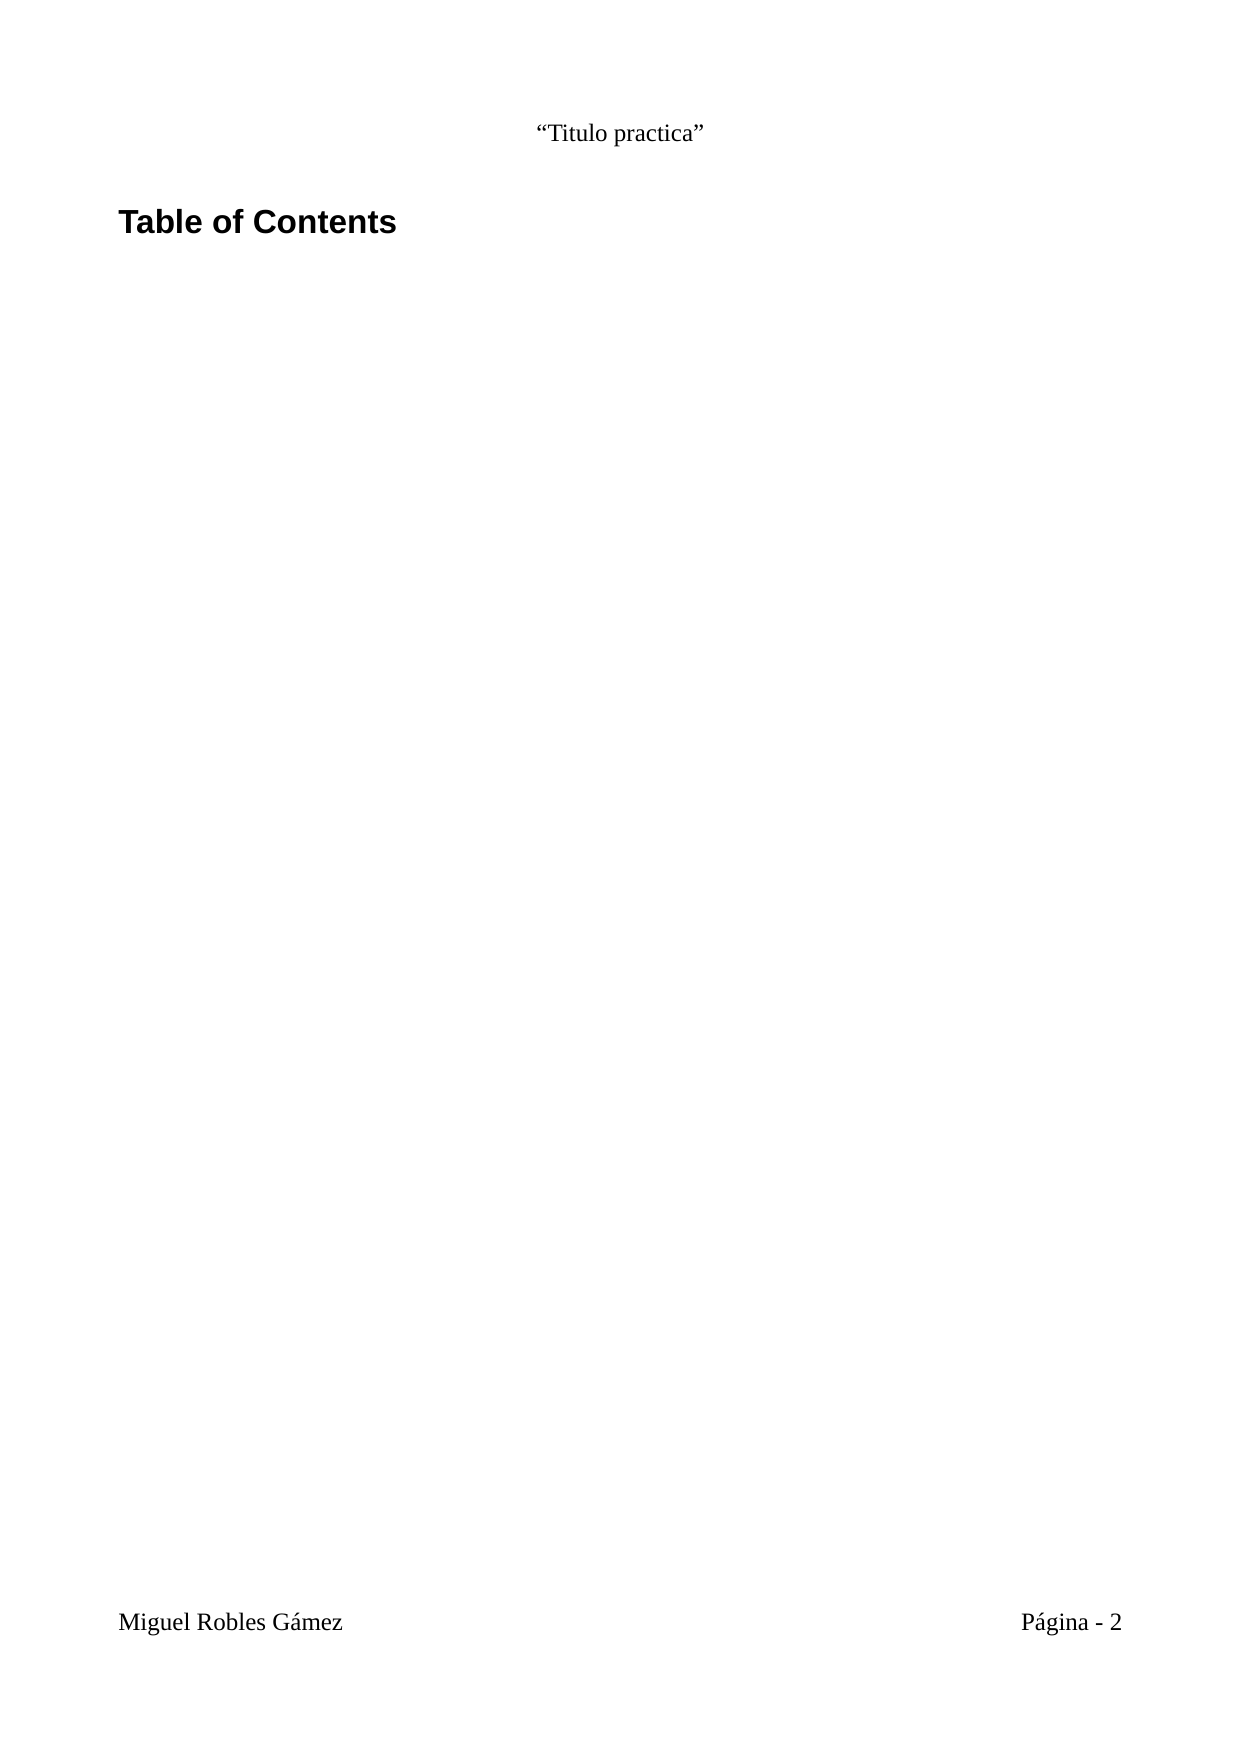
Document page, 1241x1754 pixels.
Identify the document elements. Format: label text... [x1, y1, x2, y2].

subtitle Table of Contents [118, 202, 1122, 240]
